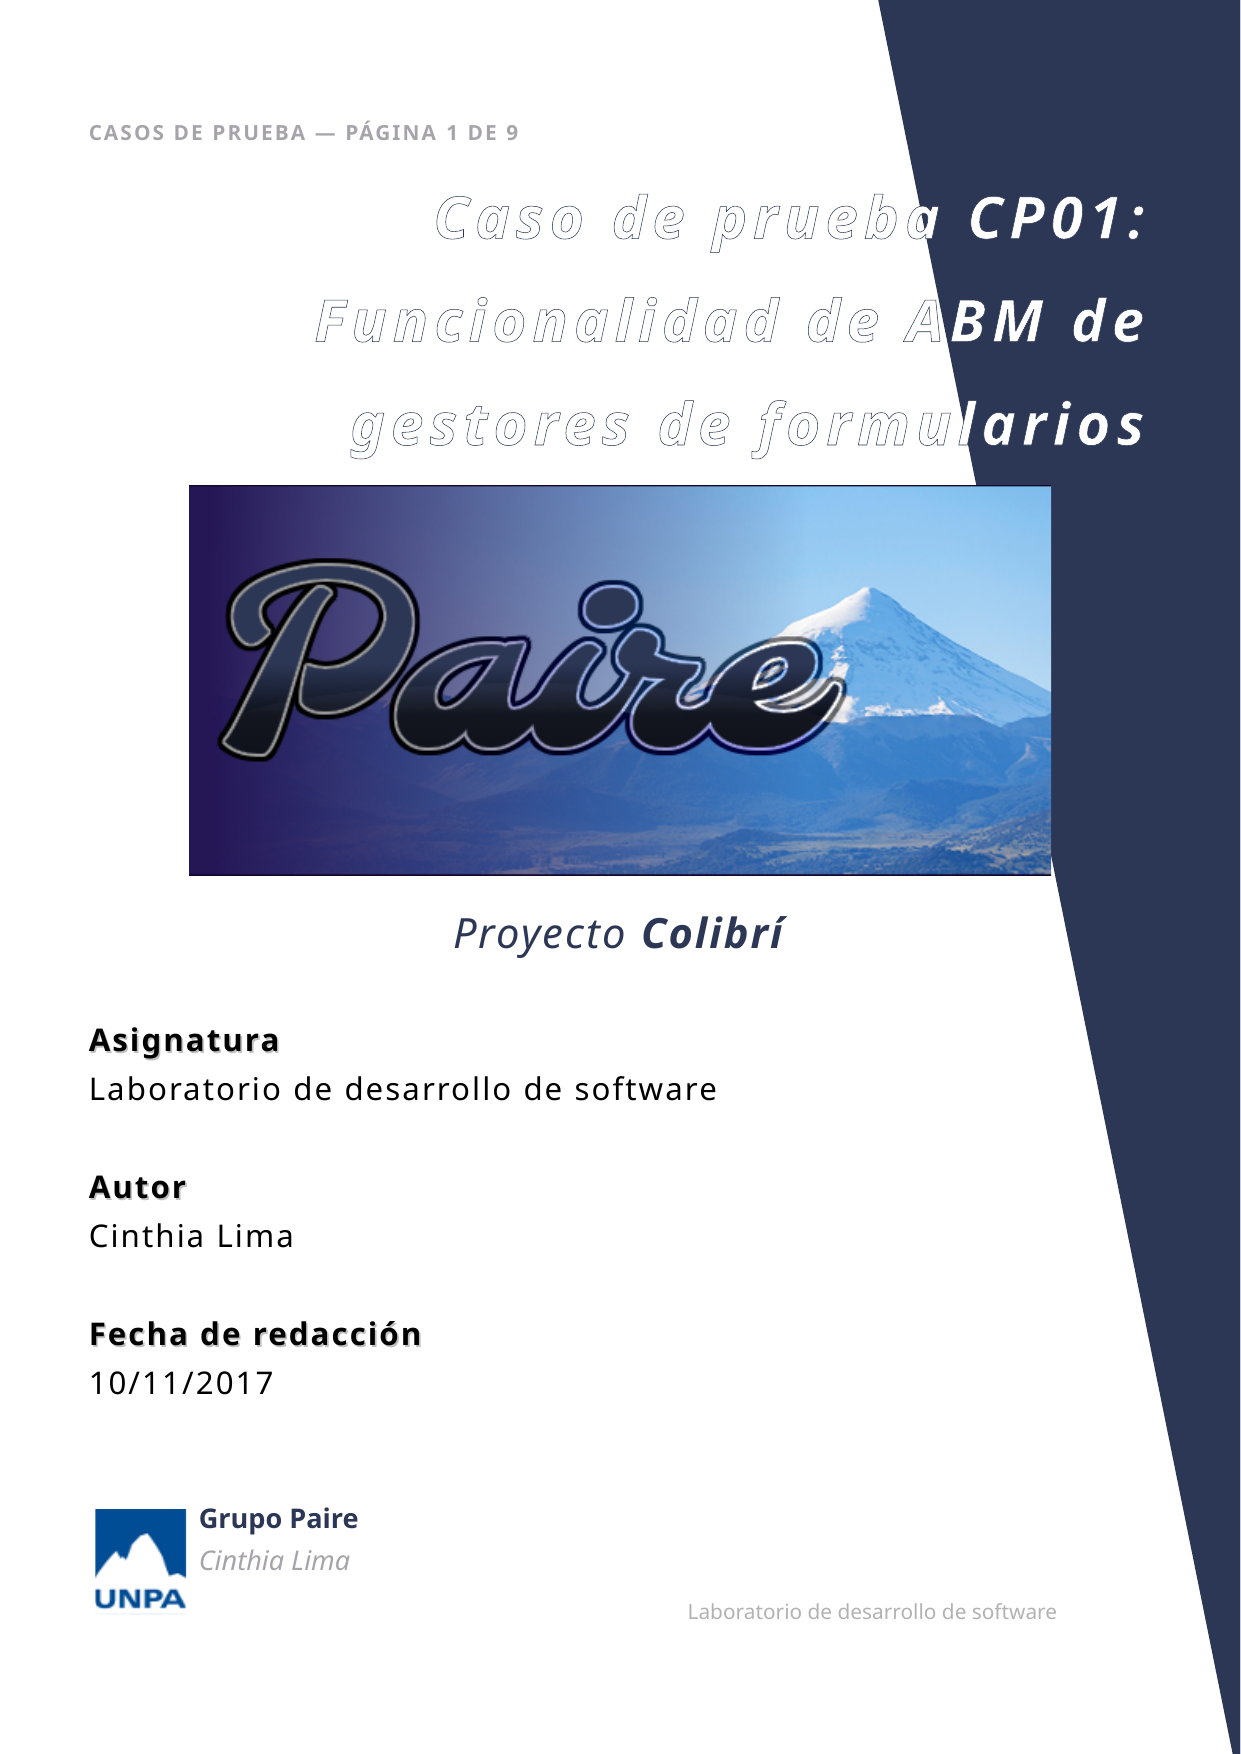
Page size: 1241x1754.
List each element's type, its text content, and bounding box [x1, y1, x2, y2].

text 10/11/2017 [88, 1361, 1152, 1404]
text Autor [88, 1165, 1122, 1208]
picture [189, 485, 1052, 876]
text Proyecto Colibrí [88, 904, 1072, 961]
picture [95, 1509, 187, 1615]
text Caso de prueba CP01: Funcionalidad de ABM de gestores de formularios [88, 176, 971, 462]
text Fecha de redacción [88, 1312, 1151, 1355]
text Cinthia Lima [88, 1214, 1132, 1257]
text Laboratorio de desarrollo de software [88, 1067, 1102, 1110]
text Asignatura [88, 1018, 1092, 1061]
